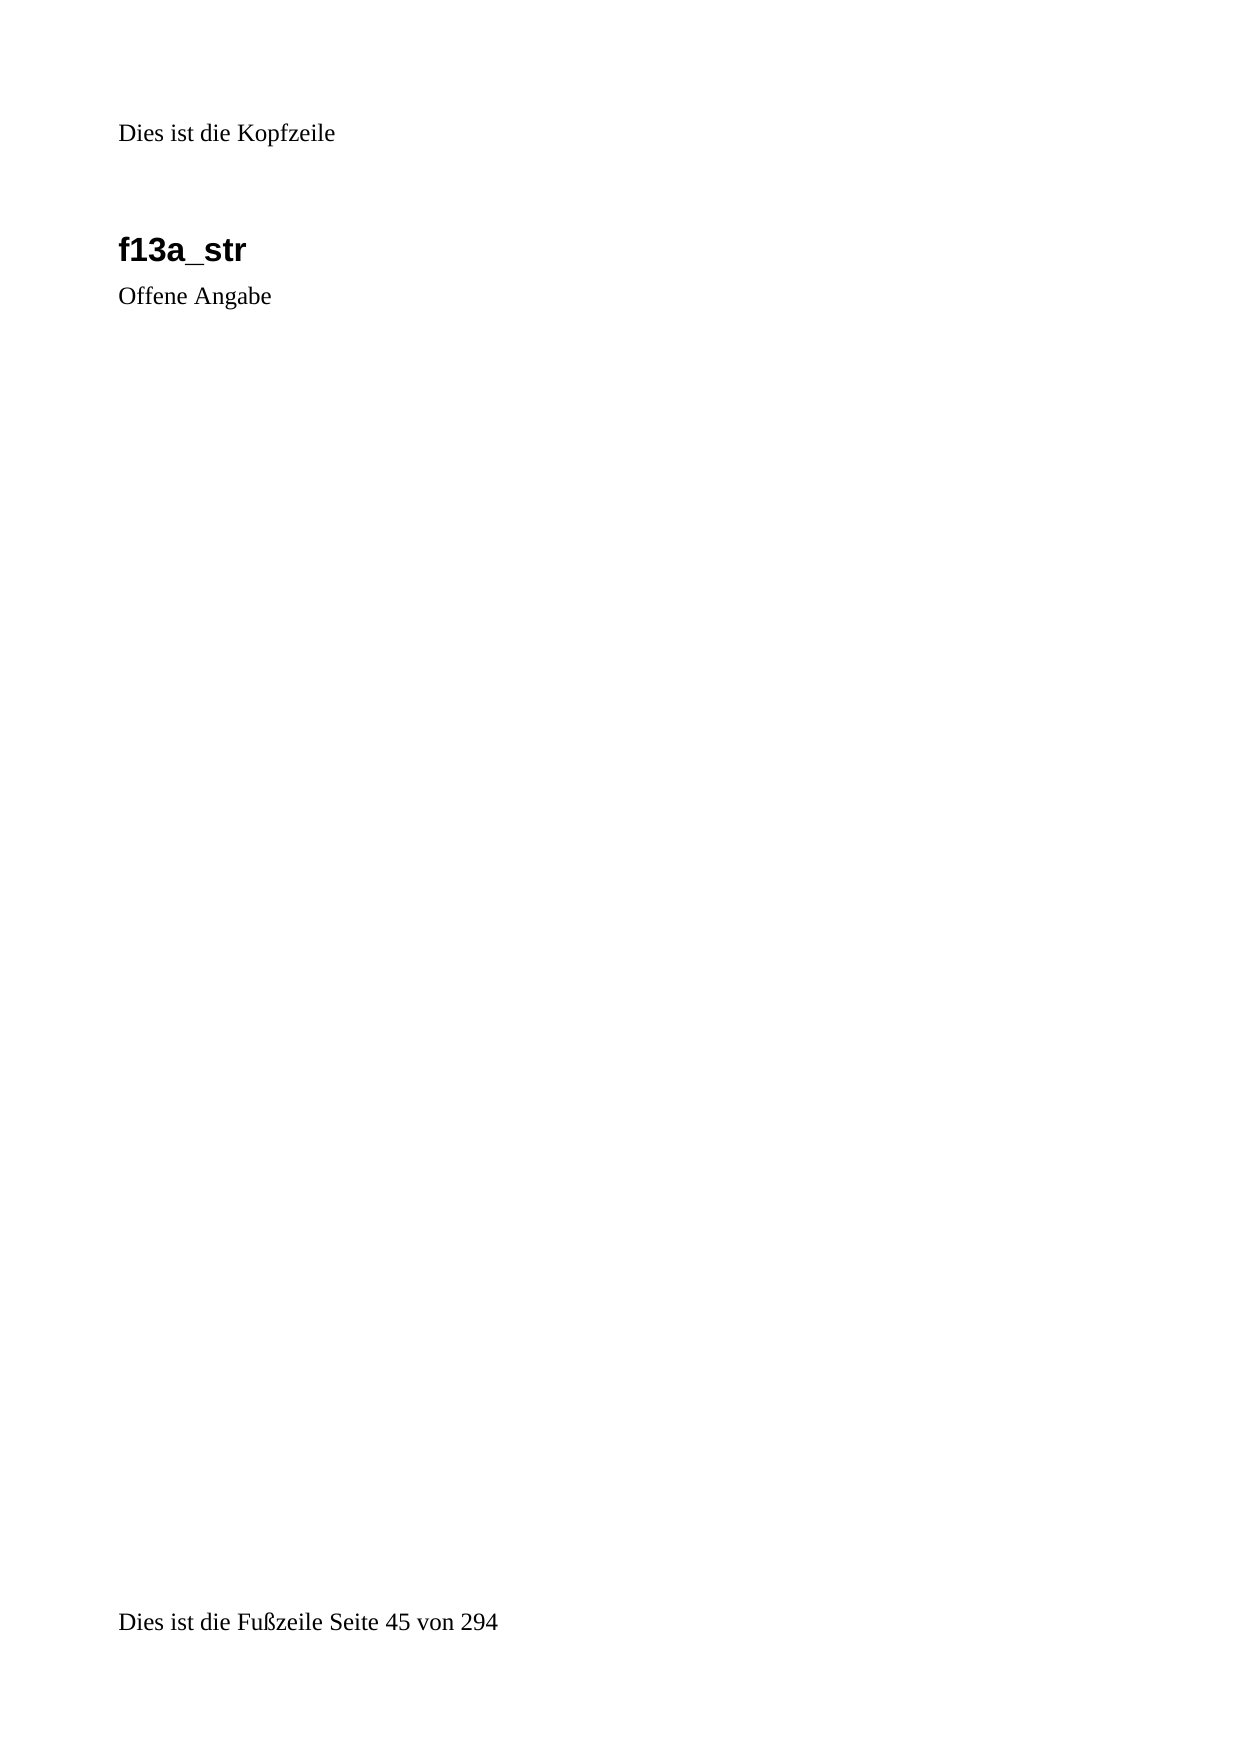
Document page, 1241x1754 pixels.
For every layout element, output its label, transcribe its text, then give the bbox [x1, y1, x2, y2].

text Offene Angabe [118, 281, 1122, 310]
subtitle f13a_str [118, 230, 1122, 269]
